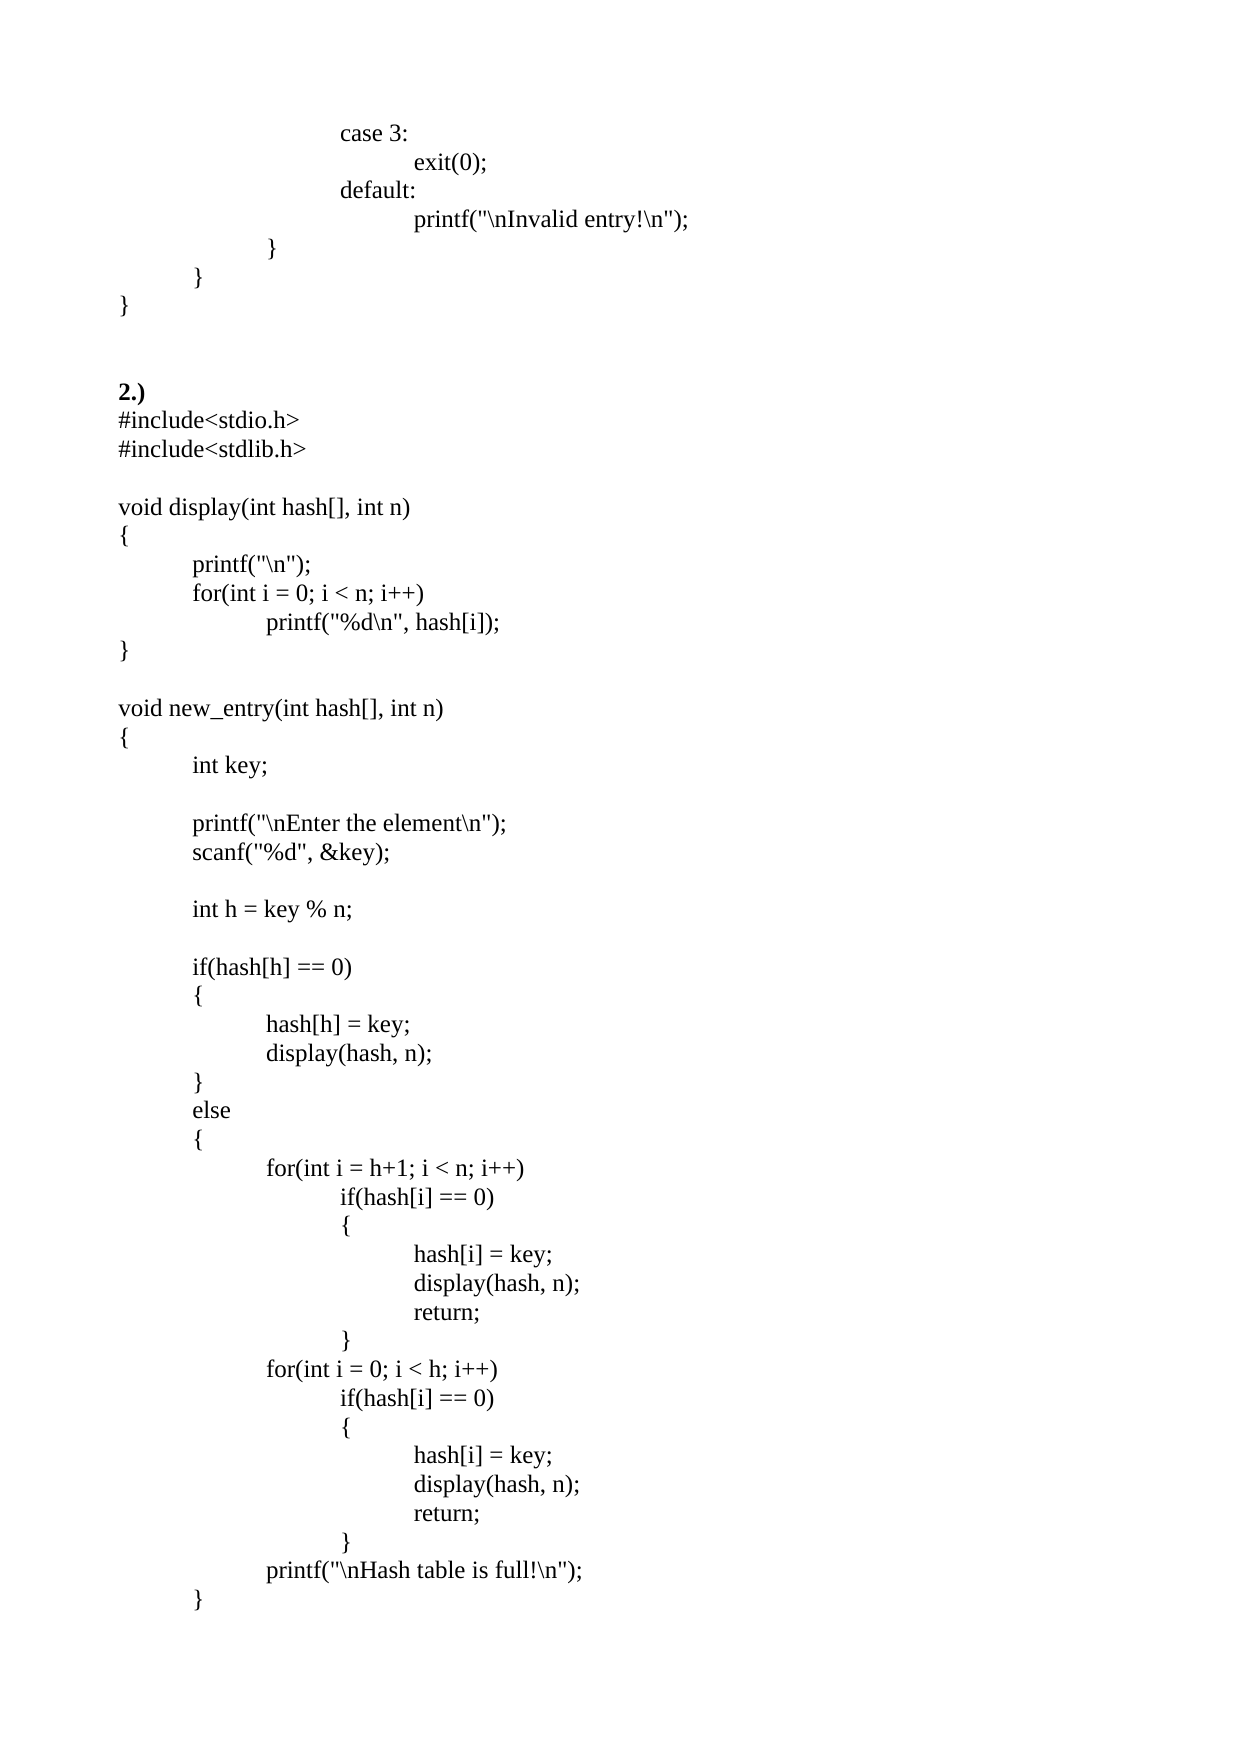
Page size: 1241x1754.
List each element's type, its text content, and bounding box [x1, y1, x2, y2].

text #include<stdio.h> [118, 406, 1122, 434]
text return; [118, 1297, 1122, 1326]
text printf("\nHash table is full!\n"); [118, 1556, 1122, 1584]
text scanf("%d", &key); [118, 837, 1122, 866]
text return; [118, 1498, 1122, 1527]
text } [118, 262, 1122, 291]
text display(hash, n); [118, 1268, 1122, 1297]
text } [118, 291, 1122, 319]
text printf("\nInvalid entry!\n"); [118, 204, 1122, 233]
text 2.) [118, 377, 1122, 406]
text for(int i = 0; i < n; i++) [118, 578, 1122, 607]
text printf("\nEnter the element\n"); [118, 808, 1122, 837]
text for(int i = 0; i < h; i++) [118, 1354, 1122, 1383]
text printf("\n"); [118, 549, 1122, 578]
text else [118, 1096, 1122, 1124]
text { [118, 1124, 1122, 1153]
text hash[h] = key; [118, 1009, 1122, 1038]
text { [118, 1211, 1122, 1239]
text } [118, 233, 1122, 262]
text } [118, 1584, 1122, 1613]
text void new_entry(int hash[], int n) [118, 693, 1122, 722]
text int key; [118, 751, 1122, 779]
text } [118, 1326, 1122, 1354]
text case 3: [118, 118, 1122, 147]
text hash[i] = key; [118, 1239, 1122, 1268]
text if(hash[i] == 0) [118, 1182, 1122, 1211]
text exit(0); [118, 147, 1122, 176]
text { [118, 981, 1122, 1009]
text { [118, 521, 1122, 549]
text int h = key % n; [118, 894, 1122, 923]
text if(hash[i] == 0) [118, 1383, 1122, 1412]
text if(hash[h] == 0) [118, 952, 1122, 981]
text void display(int hash[], int n) [118, 492, 1122, 521]
text { [118, 722, 1122, 751]
text default: [118, 176, 1122, 204]
text { [118, 1412, 1122, 1441]
text display(hash, n); [118, 1038, 1122, 1067]
text for(int i = h+1; i < n; i++) [118, 1153, 1122, 1182]
text display(hash, n); [118, 1469, 1122, 1498]
text #include<stdlib.h> [118, 434, 1122, 463]
text printf("%d\n", hash[i]); [118, 607, 1122, 636]
text hash[i] = key; [118, 1441, 1122, 1469]
text } [118, 1067, 1122, 1096]
text } [118, 636, 1122, 664]
text } [118, 1527, 1122, 1556]
